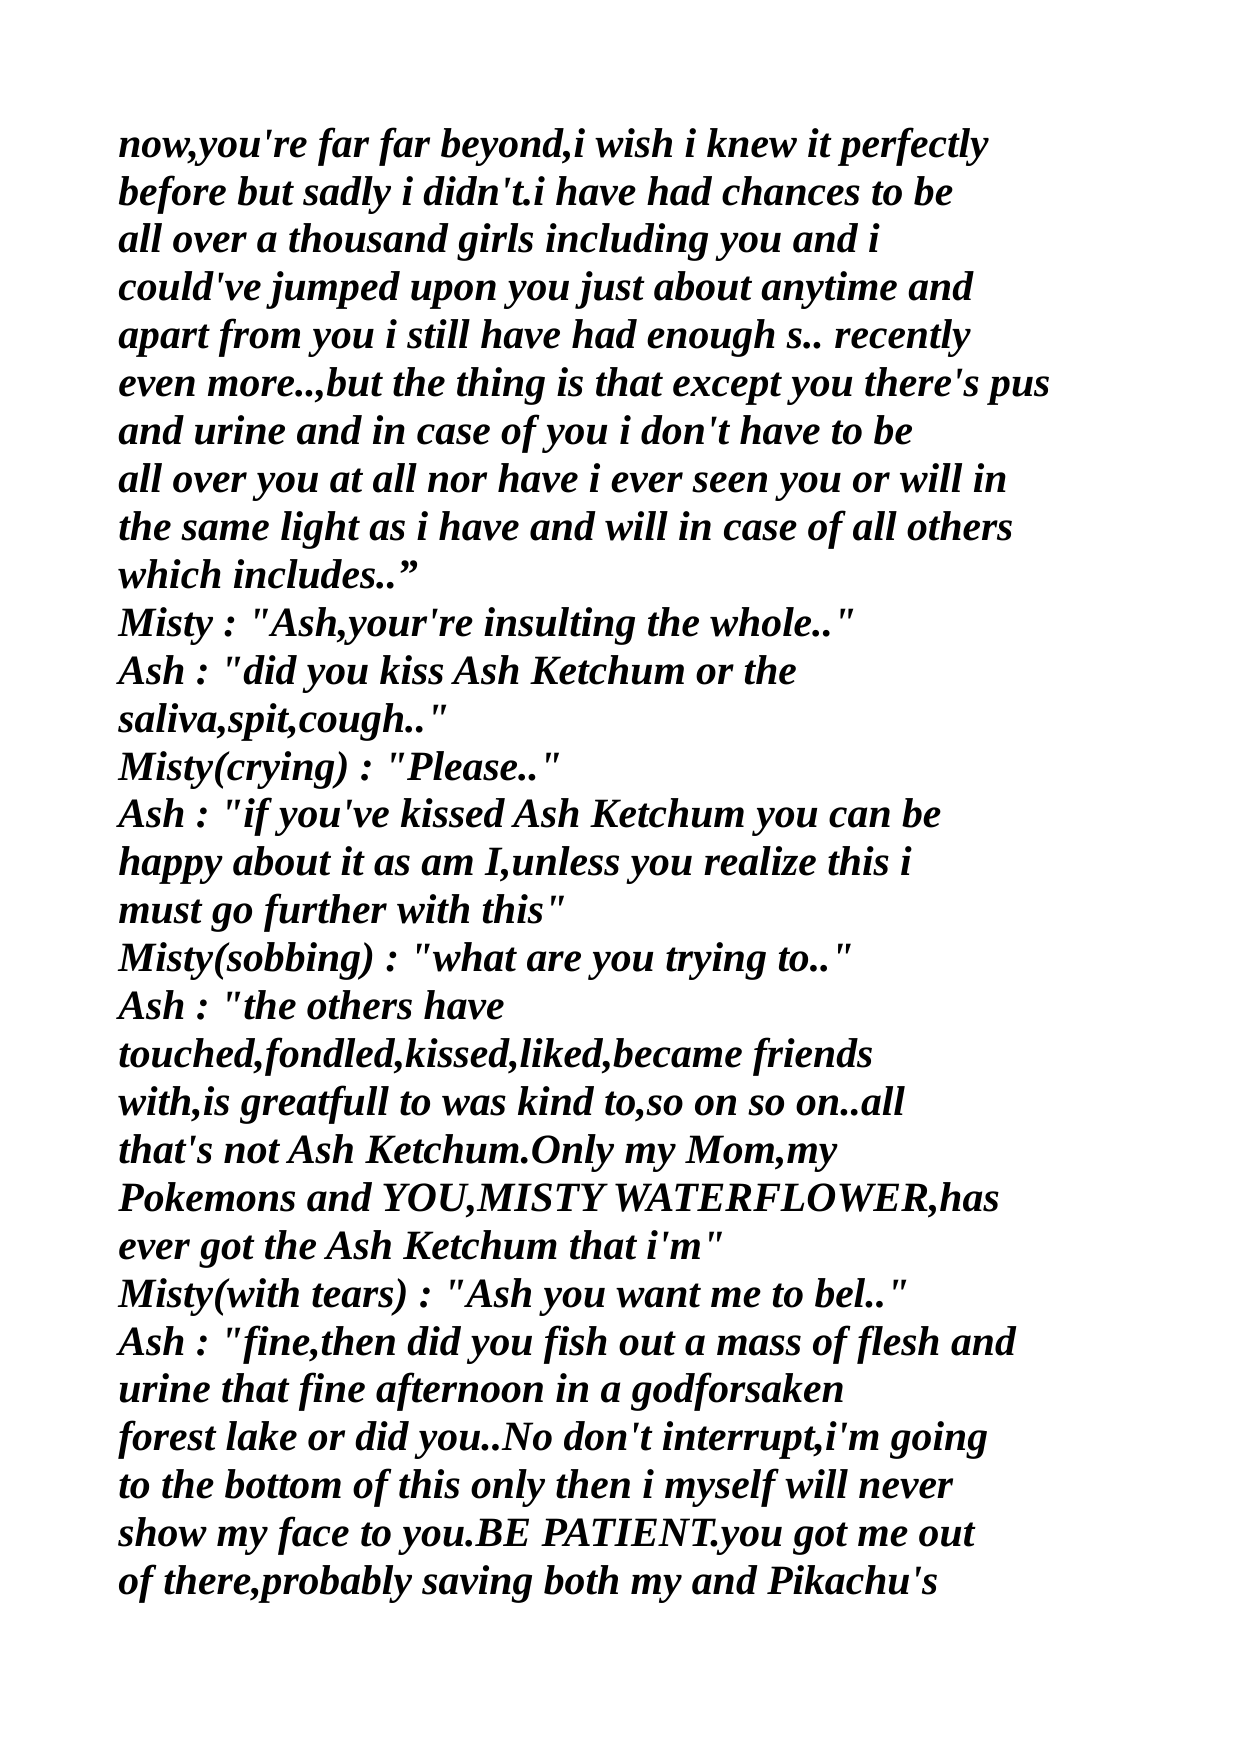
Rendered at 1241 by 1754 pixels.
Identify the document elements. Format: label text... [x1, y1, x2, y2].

text all over you at all nor have i ever seen you or will in [118, 453, 1122, 501]
text Ash : "the others have [118, 981, 1122, 1028]
text saliva,spit,cough.." [118, 693, 1122, 741]
text Misty : "Ash,your're insulting the whole.." [118, 597, 1122, 645]
text which includes..” [118, 549, 1122, 597]
text touched,fondled,kissed,liked,became friends [118, 1028, 1122, 1076]
text now,you're far far beyond,i wish i knew it perfectly [118, 118, 1122, 166]
text Misty(with tears) : "Ash you want me to bel.." [118, 1268, 1122, 1316]
text could've jumped upon you just about anytime and [118, 262, 1122, 310]
text to the bottom of this only then i myself will never [118, 1460, 1122, 1508]
text happy about it as am I,unless you realize this i [118, 837, 1122, 885]
text Ash : "fine,then did you fish out a mass of flesh and urine that fine afternoon in a godforsaken [118, 1316, 1122, 1412]
text forest lake or did you..No don't interrupt,i'm going [118, 1412, 1122, 1460]
text Misty(crying) : "Please.." [118, 741, 1122, 789]
text that's not Ash Ketchum.Only my Mom,my [118, 1124, 1122, 1172]
text of there,probably saving both my and Pikachu's [118, 1556, 1122, 1603]
text with,is greatfull to was kind to,so on so on..all [118, 1076, 1122, 1124]
text show my face to you.BE PATIENT.you got me out [118, 1508, 1122, 1556]
text Pokemons and YOU,MISTY WATERFLOWER,has [118, 1172, 1122, 1220]
text even more..,but the thing is that except you there's pus and urine and in case of you i don't have to be [118, 358, 1122, 453]
text the same light as i have and will in case of all others [118, 501, 1122, 549]
text all over a thousand girls including you and i [118, 214, 1122, 262]
text before but sadly i didn't.i have had chances to be [118, 166, 1122, 214]
text ever got the Ash Ketchum that i'm" [118, 1220, 1122, 1268]
text Ash : "did you kiss Ash Ketchum or the [118, 645, 1122, 693]
text Misty(sobbing) : "what are you trying to.." [118, 933, 1122, 981]
text Ash : "if you've kissed Ash Ketchum you can be [118, 789, 1122, 837]
text must go further with this" [118, 885, 1122, 933]
text apart from you i still have had enough s.. recently [118, 310, 1122, 358]
